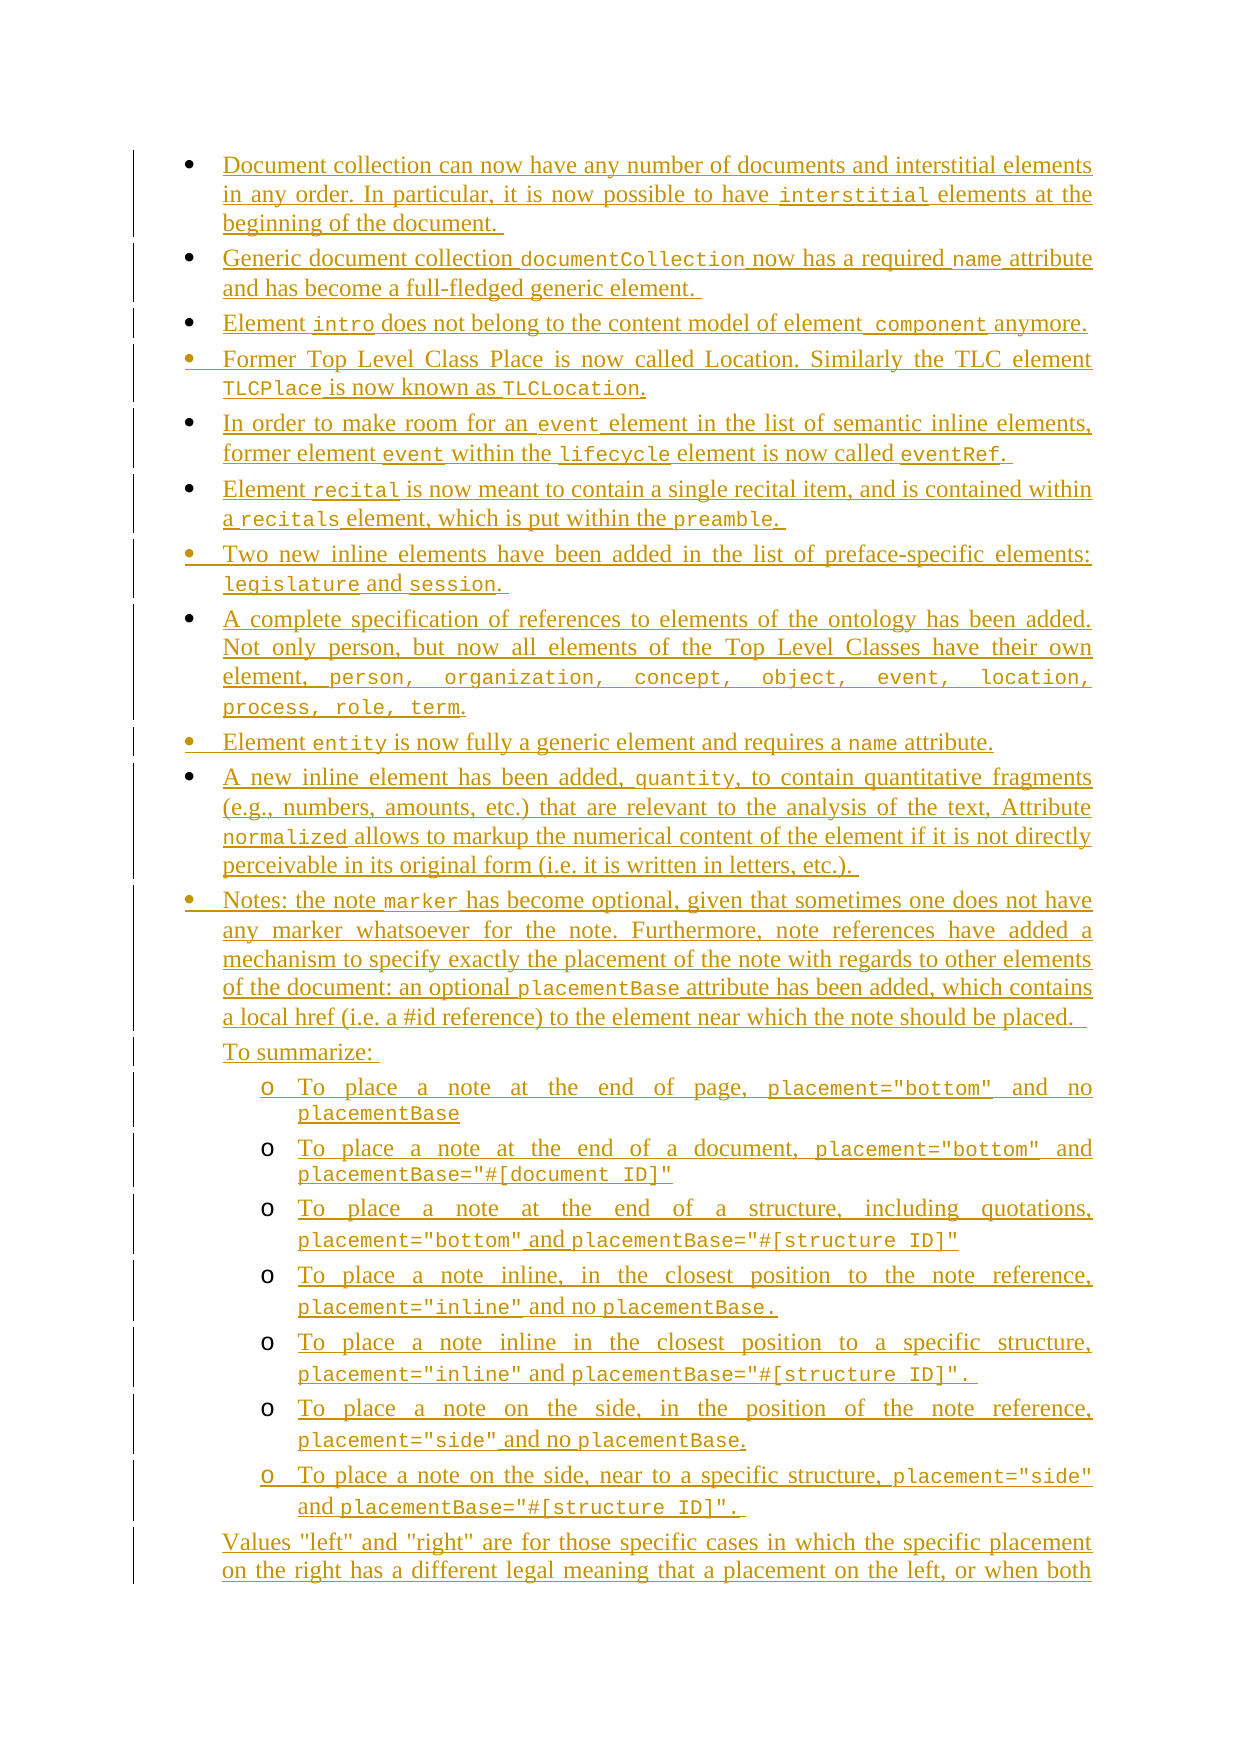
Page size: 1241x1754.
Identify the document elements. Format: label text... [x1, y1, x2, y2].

list Generic document collection documentCollection now has a required name attribute and has become a full-fledged generic element. [185, 243, 1092, 302]
list To place a note at the end of page, placement="bottom" and no [260, 1072, 1092, 1097]
list A new inline element has been added, quantity, to contain quantitative fragments (e.g., numbers, amounts, etc.) that are relevant to the analysis of the text, Attribute normalized allows to markup the numerical content of the element if it is not directly perceivable in its original form (i.e. it is written in letters, etc.). [185, 762, 1092, 879]
text To summarize: [222, 1037, 1092, 1066]
list To place a note inline, in the closest position to the note reference, placement="inline" and no placementBase. [260, 1260, 1092, 1321]
list To place a note on the side, near to a specific structure, placement="side" [260, 1460, 1092, 1486]
list legislature and session. [185, 566, 1092, 597]
list TLCPlace is now known as TLCLocation. [185, 370, 1092, 402]
list To place a note at the end of a structure, including quotations, placement="bottom" and placementBase="#[structure ID]" [260, 1193, 1092, 1254]
list Notes: the note marker has become optional, given that sometimes one does not have [185, 885, 1092, 911]
list A complete specification of references to elements of the ontology has been added. Not only person, but now all elements of the Top Level Classes have their own element, person, organization, concept, object, event, location, process, role, term. [185, 604, 1092, 720]
list Former Top Level Class Place is now called Location. Similarly the TLC element [185, 344, 1092, 369]
list and placementBase="#[structure ID]". [260, 1487, 1092, 1521]
list Element recital is now meant to contain a single recital item, and is contained within a recitals element, which is put within the preamble. [185, 474, 1092, 533]
list placementBase [260, 1098, 1092, 1127]
list Element intro does not belong to the content model of element component anymore. [185, 308, 1092, 337]
list To place a note at the end of a document, placement="bottom" and placementBase="#[document ID]" [260, 1133, 1092, 1187]
list Document collection can now have any number of documents and interstitial elements in any order. In particular, it is now possible to have interstitial elements at the beginning of the document. [185, 150, 1092, 237]
text Values "left" and "right" are for those specific cases in which the specific placement [222, 1527, 1092, 1552]
text on the right has a different legal meaning that a placement on the left, or when both [222, 1553, 1092, 1581]
list any marker whatsoever for the note. Furthermore, note references have added a mechanism to specify exactly the placement of the note with regards to other elements of the document: an optional placementBase attribute has been added, which contains a local href (i.e. a #id reference) to the element near which the note should be placed. [185, 912, 1092, 1031]
list In order to make room for an event element in the list of semantic inline elements, former element event within the lifecycle element is now called eventRef. [185, 408, 1092, 467]
list Two new inline elements have been added in the list of preface-specific elements: [185, 539, 1092, 564]
list To place a note on the side, in the position of the note reference, placement="side" and no placementBase. [260, 1393, 1092, 1454]
list Element entity is now fully a generic element and requires a name attribute. [185, 727, 1092, 756]
list To place a note inline in the closest position to a specific structure, placement="inline" and placementBase="#[structure ID]". [260, 1327, 1092, 1387]
